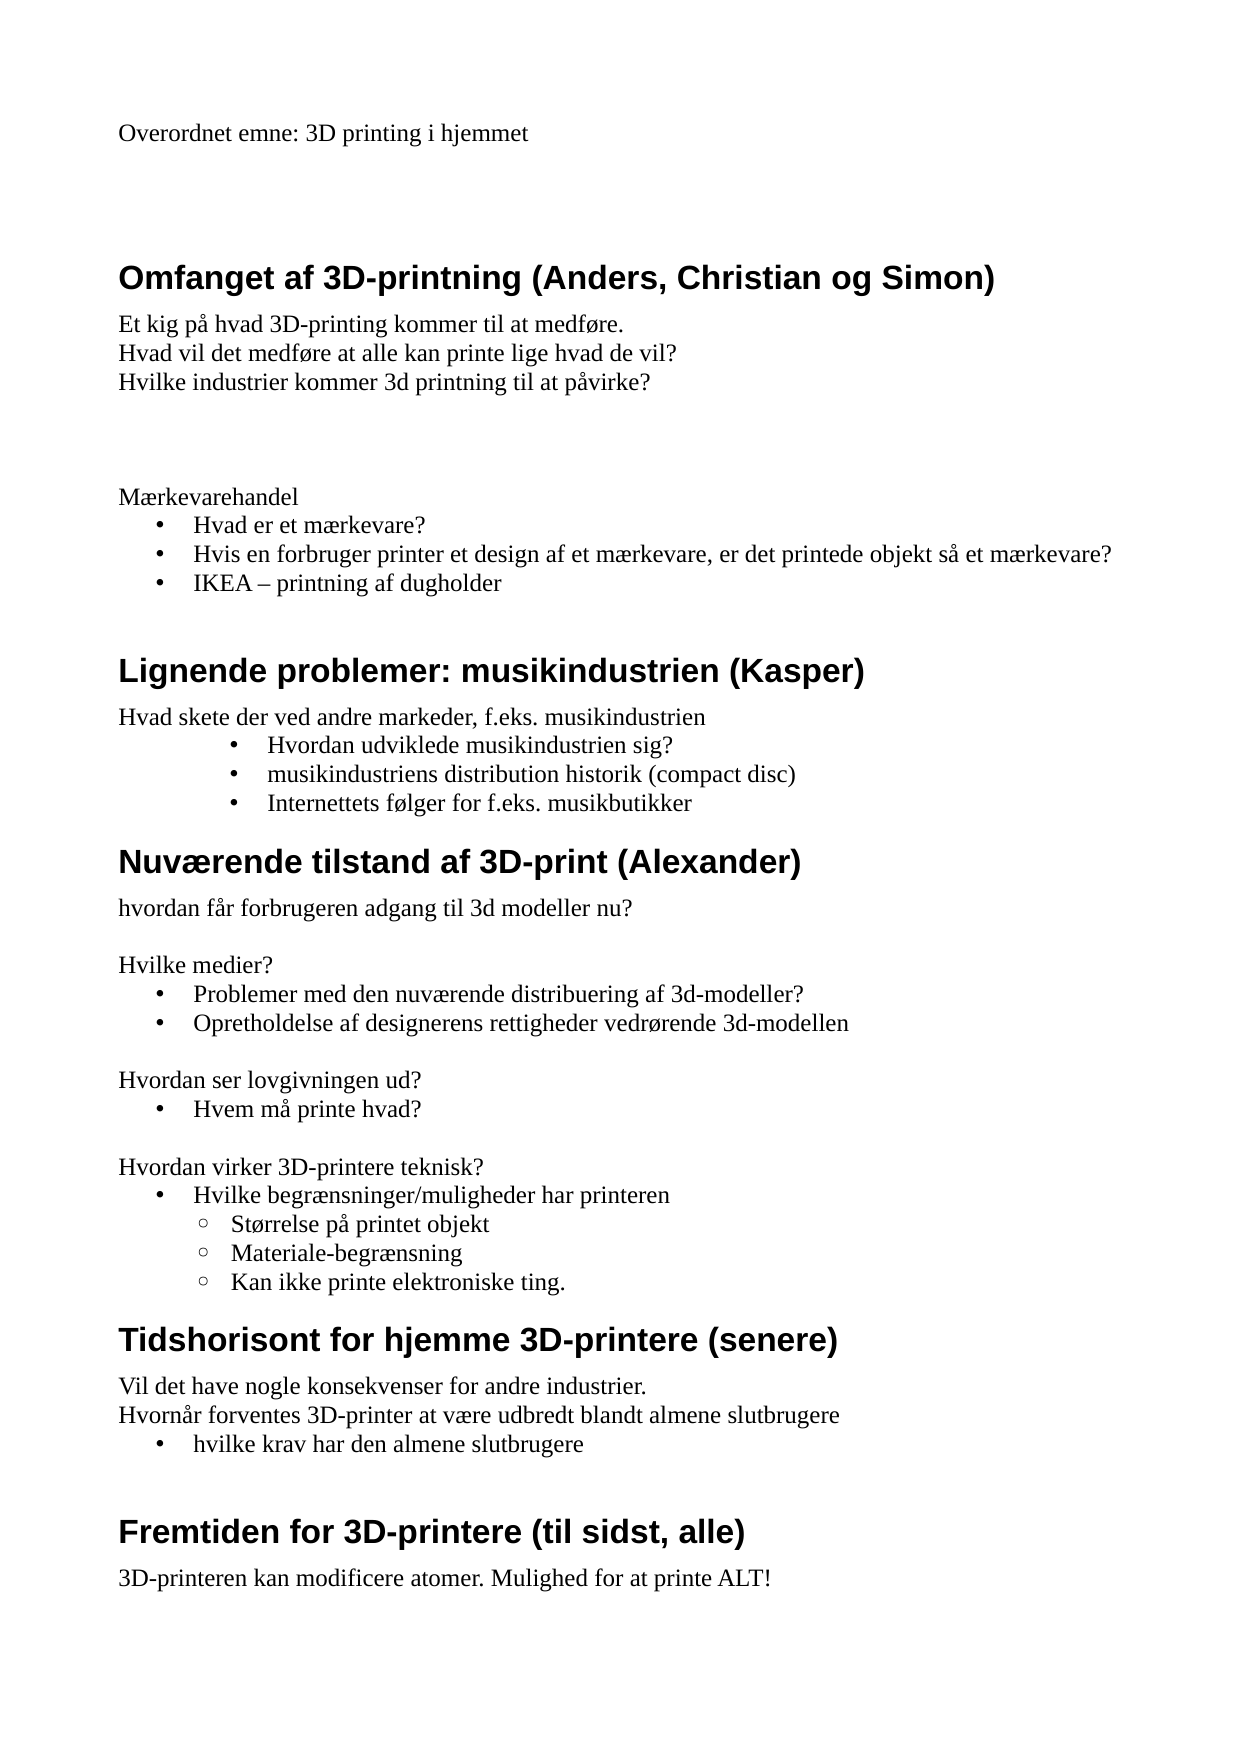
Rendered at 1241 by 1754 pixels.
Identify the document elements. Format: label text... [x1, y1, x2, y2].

list IKEA – printning af dugholder [156, 568, 1122, 597]
subtitle Omfanget af 3D-printning (Anders, Christian og Simon) [118, 258, 1122, 297]
list Hvis en forbruger printer et design af et mærkevare, er det printede objekt så et mærkevare? [156, 539, 1122, 568]
text 3D-printeren kan modificere atomer. Mulighed for at printe ALT! [118, 1563, 1122, 1591]
text Overordnet emne: 3D printing i hjemmet [118, 118, 1122, 147]
list Opretholdelse af designerens rettigheder vedrørende 3d-modellen [156, 1008, 1122, 1037]
list Størrelse på printet objekt [193, 1209, 1122, 1238]
text Hvilke industrier kommer 3d printning til at påvirke? [118, 367, 1122, 396]
text Vil det have nogle konsekvenser for andre industrier. [118, 1371, 1122, 1400]
list Kan ikke printe elektroniske ting. [193, 1267, 1122, 1295]
subtitle Tidshorisont for hjemme 3D-printere (senere) [118, 1320, 1122, 1359]
text Et kig på hvad 3D-printing kommer til at medføre. [118, 309, 1122, 338]
subtitle Fremtiden for 3D-printere (til sidst, alle) [118, 1511, 1122, 1550]
subtitle Nuværende tilstand af 3D-print (Alexander) [118, 842, 1122, 880]
text hvordan får forbrugeren adgang til 3d modeller nu? [118, 893, 1122, 922]
list Internettets følger for f.eks. musikbutikker [229, 788, 1122, 817]
text Hvordan ser lovgivningen ud? [118, 1065, 1122, 1094]
list hvilke krav har den almene slutbrugere [156, 1429, 1122, 1458]
list musikindustriens distribution historik (compact disc) [229, 759, 1122, 788]
list Hvad er et mærkevare? [156, 511, 1122, 539]
list Hvem må printe hvad? [156, 1094, 1122, 1123]
subtitle Lignende problemer: musikindustrien (Kasper) [118, 651, 1122, 689]
list Materiale-begrænsning [193, 1238, 1122, 1267]
text Hvilke medier? [118, 950, 1122, 979]
list Hvordan udviklede musikindustrien sig? [229, 730, 1122, 759]
text Hvad vil det medføre at alle kan printe lige hvad de vil? [118, 338, 1122, 367]
list Hvilke begrænsninger/muligheder har printeren [156, 1180, 1122, 1209]
text Mærkevarehandel [118, 482, 1122, 511]
text Hvordan virker 3D-printere teknisk? [118, 1152, 1122, 1180]
text Hvad skete der ved andre markeder, f.eks. musikindustrien [118, 702, 1122, 730]
text Hvornår forventes 3D-printer at være udbredt blandt almene slutbrugere [118, 1400, 1122, 1429]
list Problemer med den nuværende distribuering af 3d-modeller? [156, 979, 1122, 1008]
